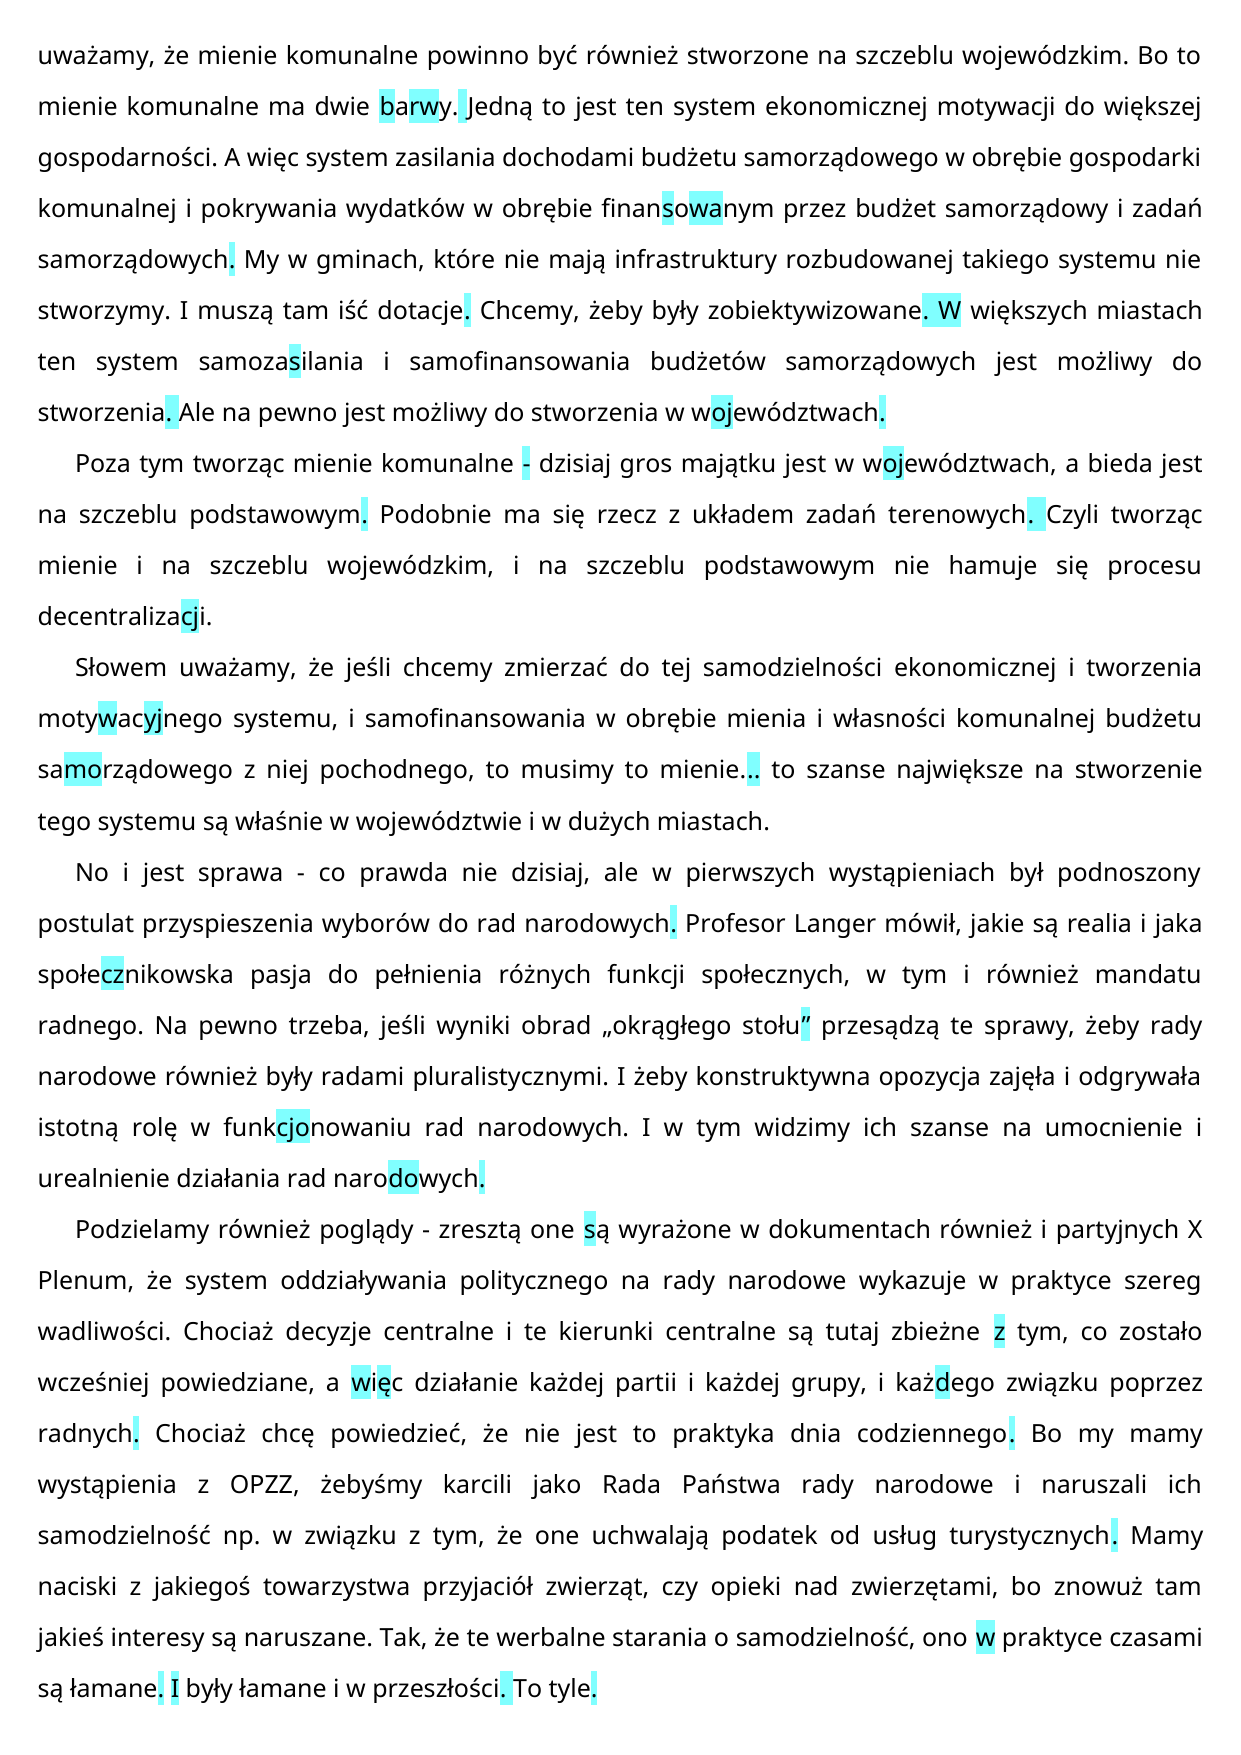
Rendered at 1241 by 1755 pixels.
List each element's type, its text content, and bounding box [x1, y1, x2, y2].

text Słowem uważamy, że jeśli chcemy zmierzać do tej samodzielności ekonomicznej i tworzenia motywacyjnego systemu, i samofinansowania w obrębie mienia i własności komunalnej budżetu samorządowego z niej pochodnego, to musimy to mienie... to szanse największe na stworzenie tego systemu są właśnie w województwie i w dużych miastach. [37, 650, 1203, 837]
text No i jest sprawa - co prawda nie dzisiaj, ale w pierwszych wystąpieniach był podnoszony postulat przyspieszenia wyborów do rad narodowych. Profesor Langer mówił, jakie są realia i jaka społecznikowska pasja do pełnienia różnych funkcji społecznych, w tym i również mandatu radnego. Na pewno trzeba, jeśli wyniki obrad „okrągłego stołu” przesądzą te sprawy, żeby rady narodowe również były radami pluralistycznymi. I żeby konstruktywna opozycja zajęła i odgrywała istotną rolę w funkcjonowaniu rad narodowych. I w tym widzimy ich szanse na umocnienie i urealnienie działania rad narodowych. [37, 854, 1203, 1194]
text Poza tym tworząc mienie komunalne - dzisiaj gros majątku jest w województwach, a bieda jest na szczeblu podstawowym. Podobnie ma się rzecz z układem zadań terenowych. Czyli tworząc mienie i na szczeblu wojewódzkim, i na szczeblu podstawowym nie hamuje się procesu decentralizacji. [37, 446, 1203, 633]
text Podzielamy również poglądy - zresztą one są wyrażone w dokumentach również i partyjnych X Plenum, że system oddziaływania politycznego na rady narodowe wykazuje w praktyce szereg wadliwości. Chociaż decyzje centralne i te kierunki centralne są tutaj zbieżne z tym, co zostało wcześniej powiedziane, a więc działanie każdej partii i każdej grupy, i każdego związku poprzez radnych. Chociaż chcę powiedzieć, że nie jest to praktyka dnia codziennego. Bo my mamy wystąpienia z OPZZ, żebyśmy karcili jako Rada Państwa rady narodowe i naruszali ich samodzielność np. w związku z tym, że one uchwalają podatek od usług turystycznych. Mamy naciski z jakiegoś towarzystwa przyjaciół zwierząt, czy opieki nad zwierzętami, bo znowuż tam jakieś interesy są naruszane. Tak, że te werbalne starania o samodzielność, ono w praktyce czasami są łamane. I były łamane i w przeszłości. To tyle. [37, 1211, 1203, 1705]
text uważamy, że mienie komunalne powinno być również stworzone na szczeblu wojewódzkim. Bo to mienie komunalne ma dwie barwy. Jedną to jest ten system ekonomicznej motywacji do większej gospodarności. A więc system zasilania dochodami budżetu samorządowego w obrębie gospodarki komunalnej i pokrywania wydatków w obrębie finansowanym przez budżet samorządowy i zadań samorządowych. My w gminach, które nie mają infrastruktury rozbudowanej takiego systemu nie stworzymy. I muszą tam iść dotacje. Chcemy, żeby były zobiektywizowane. W większych miastach ten system samozasilania i samofinansowania budżetów samorządowych jest możliwy do stworzenia. Ale na pewno jest możliwy do stworzenia w województwach. [37, 37, 1203, 429]
